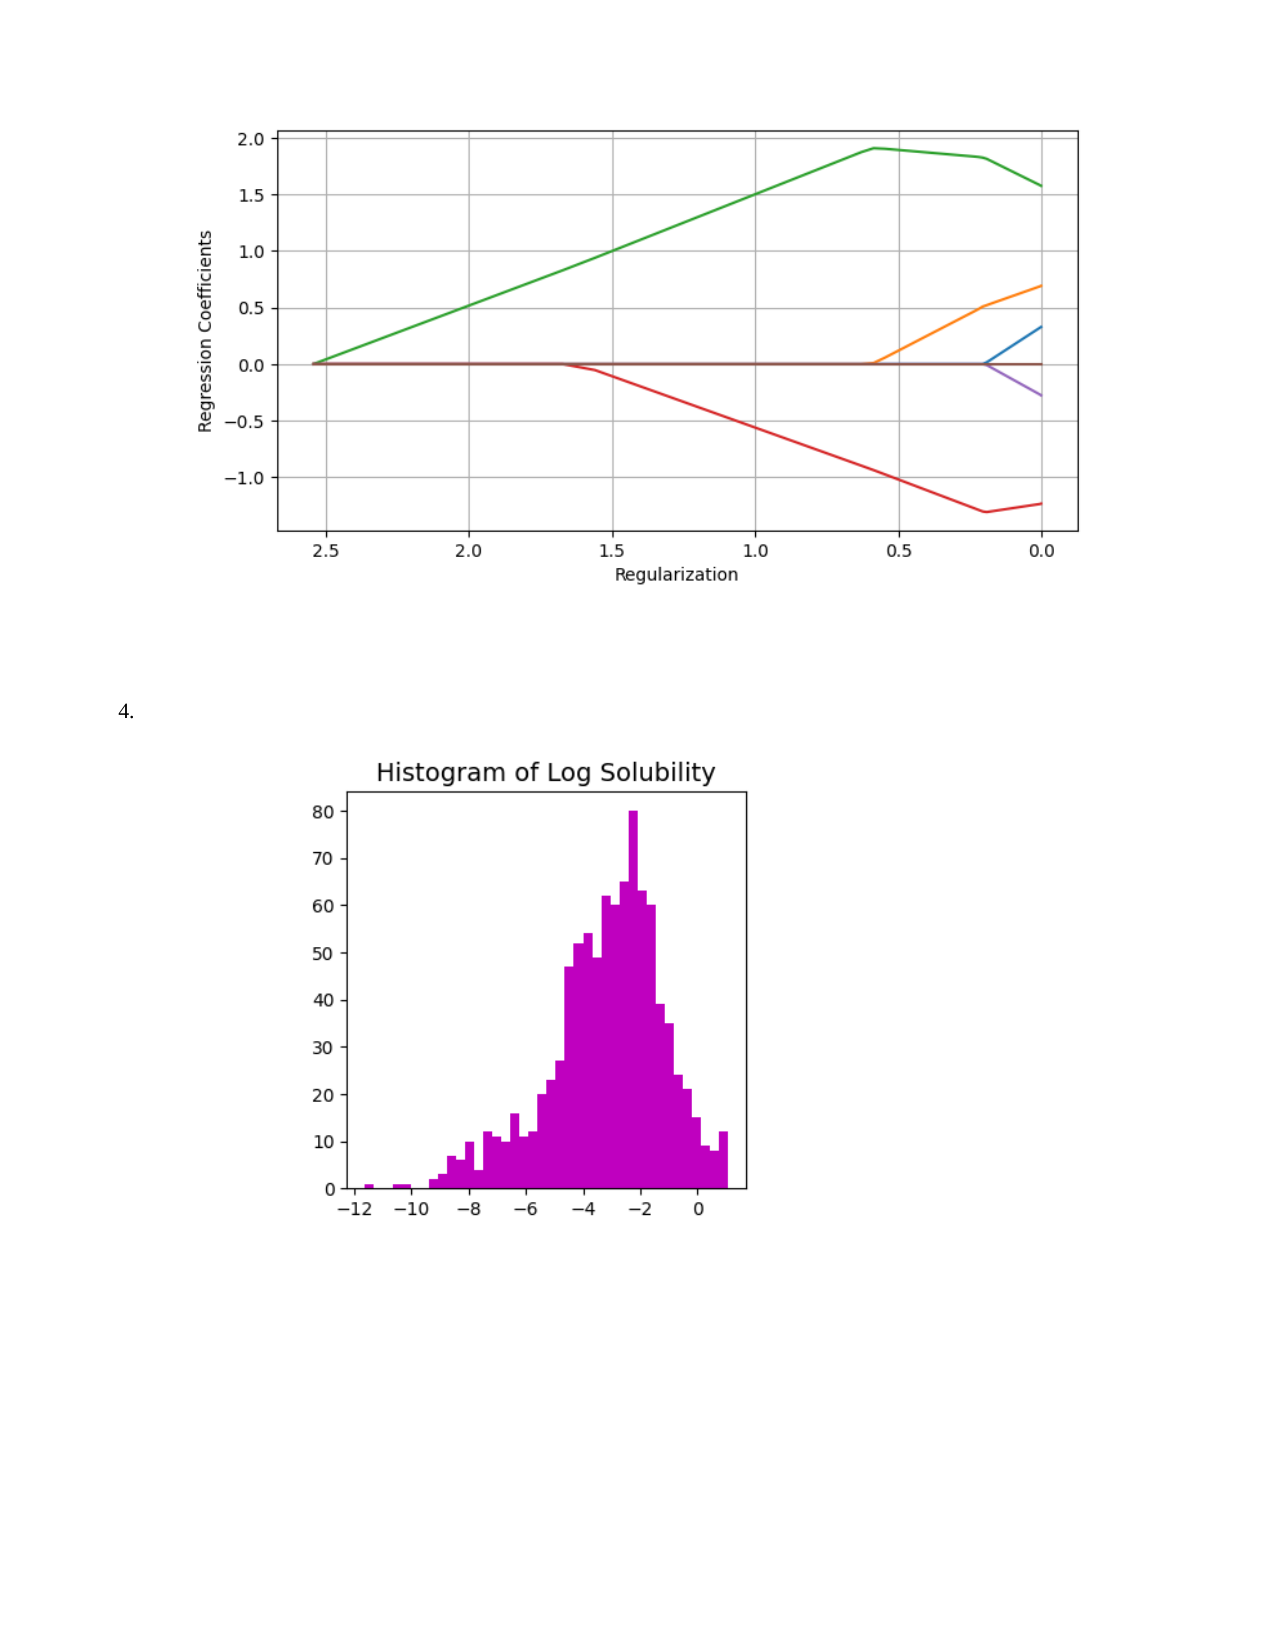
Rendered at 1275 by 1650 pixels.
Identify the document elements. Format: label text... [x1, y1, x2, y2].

picture [186, 118, 1089, 597]
text 4. [118, 698, 1157, 723]
picture [299, 749, 759, 1232]
